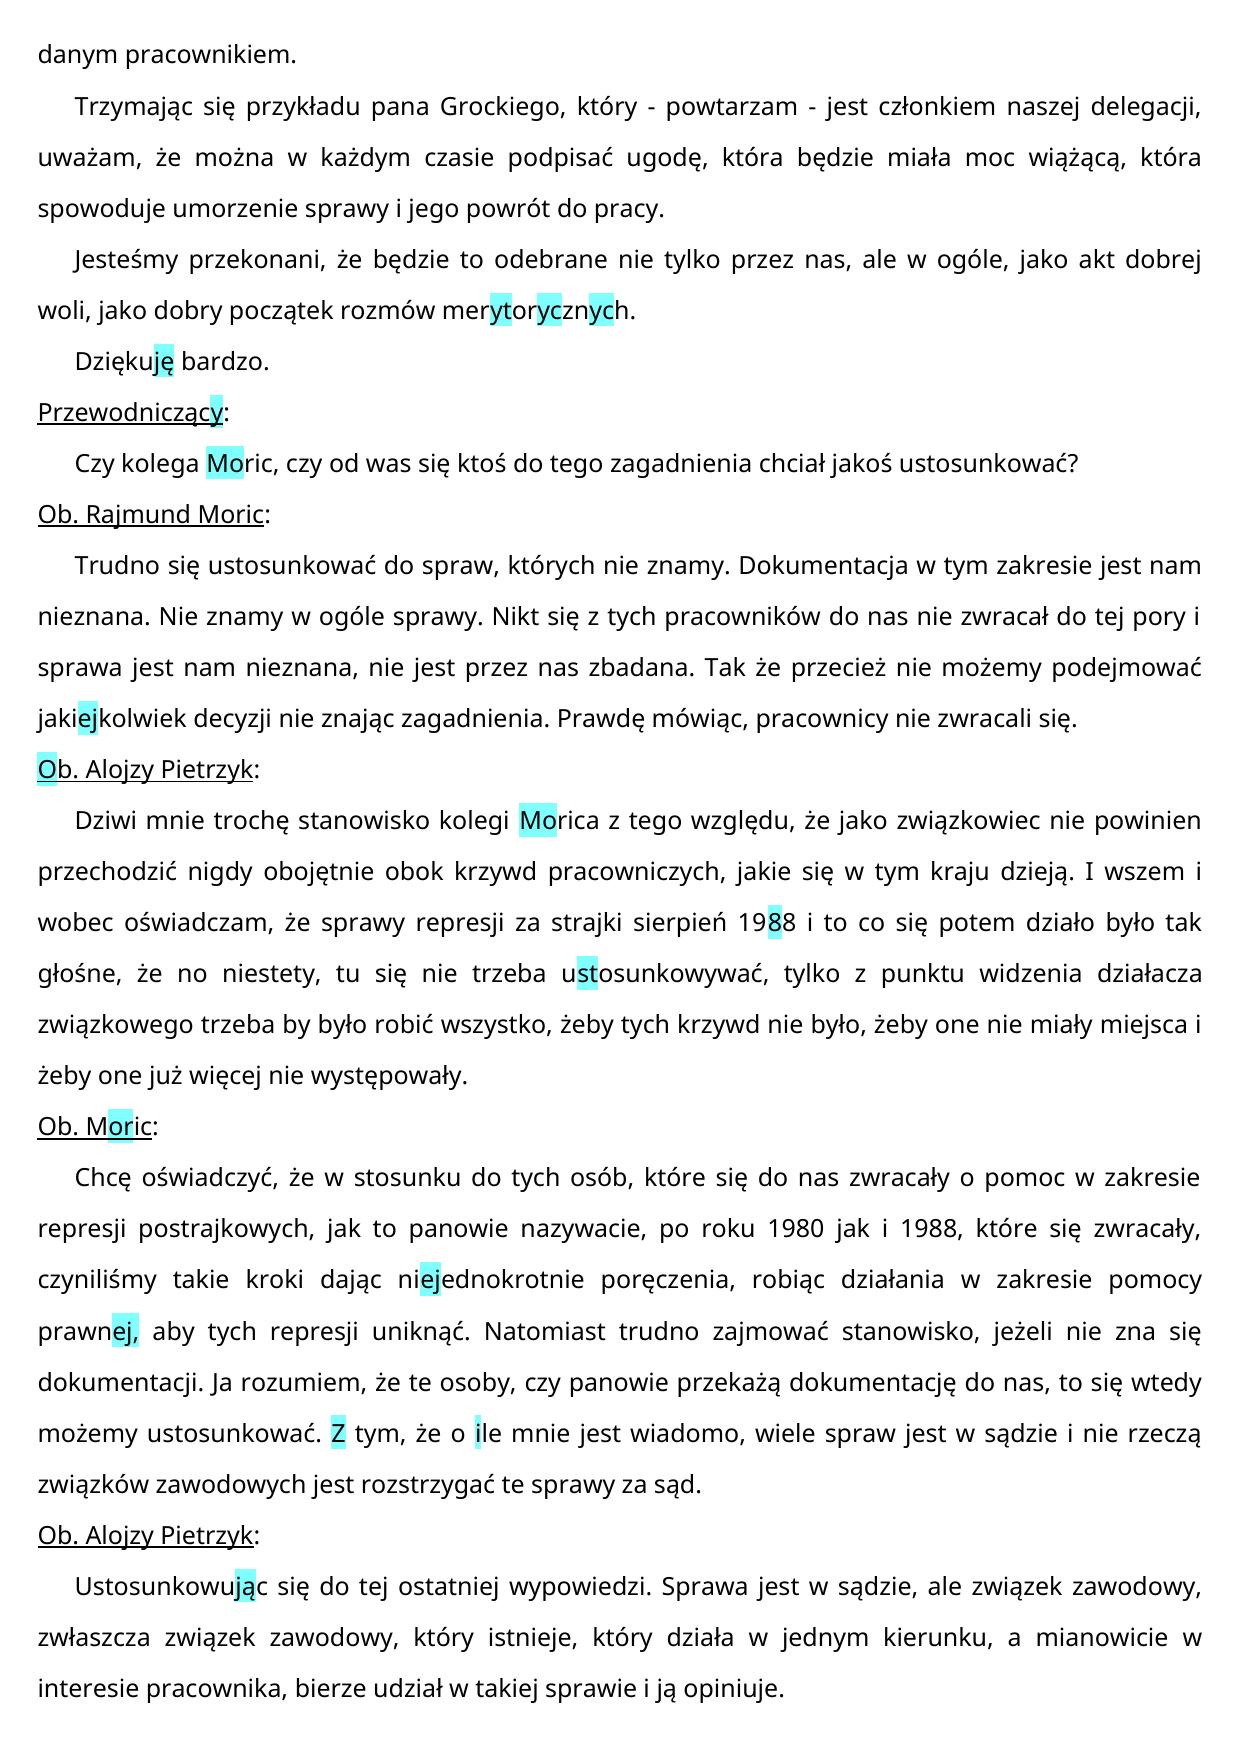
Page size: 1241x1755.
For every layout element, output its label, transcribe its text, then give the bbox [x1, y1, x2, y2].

text Czy kolega Moric, czy od was się ktoś do tego zagadnienia chciał jakoś ustosunkować? [37, 446, 1203, 479]
text danym pracownikiem. [37, 37, 1203, 71]
text Chcę oświadczyć, że w stosunku do tych osób, które się do nas zwracały o pomoc w zakresie represji postrajkowych, jak to panowie nazywacie, po roku 1980 jak i 1988, które się zwracały, czyniliśmy takie kroki dając niejednokrotnie poręczenia, robiąc działania w zakresie pomocy prawnej, aby tych represji uniknąć. Natomiast trudno zajmować stanowisko, jeżeli nie zna się dokumentacji. Ja rozumiem, że te osoby, czy panowie przekażą dokumentację do nas, to się wtedy możemy ustosunkować. Z tym, że o ile mnie jest wiadomo, wiele spraw jest w sądzie i nie rzeczą związków zawodowych jest rozstrzygać te sprawy za sąd. [37, 1160, 1203, 1500]
text Ob. Moric: [37, 1109, 1203, 1143]
text Jesteśmy przekonani, że będzie to odebrane nie tylko przez nas, ale w ogóle, jako akt dobrej woli, jako dobry początek rozmów merytorycznych. [37, 241, 1203, 326]
text Przewodniczący: [37, 394, 1203, 428]
text Ustosunkowując się do tej ostatniej wypowiedzi. Sprawa jest w sądzie, ale związek zawodowy, zwłaszcza związek zawodowy, który istnieje, który działa w jednym kierunku, a mianowicie w interesie pracownika, bierze udział w takiej sprawie i ją opiniuje. [37, 1568, 1203, 1704]
text Ob. Alojzy Pietrzyk: [37, 1517, 1203, 1551]
text Trzymając się przykładu pana Grockiego, który - powtarzam - jest członkiem naszej delegacji, uważam, że można w każdym czasie podpisać ugodę, która będzie miała moc wiążącą, która spowoduje umorzenie sprawy i jego powrót do pracy. [37, 88, 1203, 224]
text Ob. Alojzy Pietrzyk: [37, 752, 1203, 786]
text Dziwi mnie trochę stanowisko kolegi Morica z tego względu, że jako związkowiec nie powinien przechodzić nigdy obojętnie obok krzywd pracowniczych, jakie się w tym kraju dzieją. I wszem i wobec oświadczam, że sprawy represji za strajki sierpień 1988 i to co się potem działo było tak głośne, że no niestety, tu się nie trzeba ustosunkowywać, tylko z punktu widzenia działacza związkowego trzeba by było robić wszystko, żeby tych krzywd nie było, żeby one nie miały miejsca i żeby one już więcej nie występowały. [37, 803, 1203, 1092]
text Trudno się ustosunkować do spraw, których nie znamy. Dokumentacja w tym zakresie jest nam nieznana. Nie znamy w ogóle sprawy. Nikt się z tych pracowników do nas nie zwracał do tej pory i sprawa jest nam nieznana, nie jest przez nas zbadana. Tak że przecież nie możemy podejmować jakiejkolwiek decyzji nie znając zagadnienia. Prawdę mówiąc, pracownicy nie zwracali się. [37, 548, 1203, 735]
text Dziękuję bardzo. [37, 343, 1203, 377]
text Ob. Rajmund Moric: [37, 497, 1203, 531]
